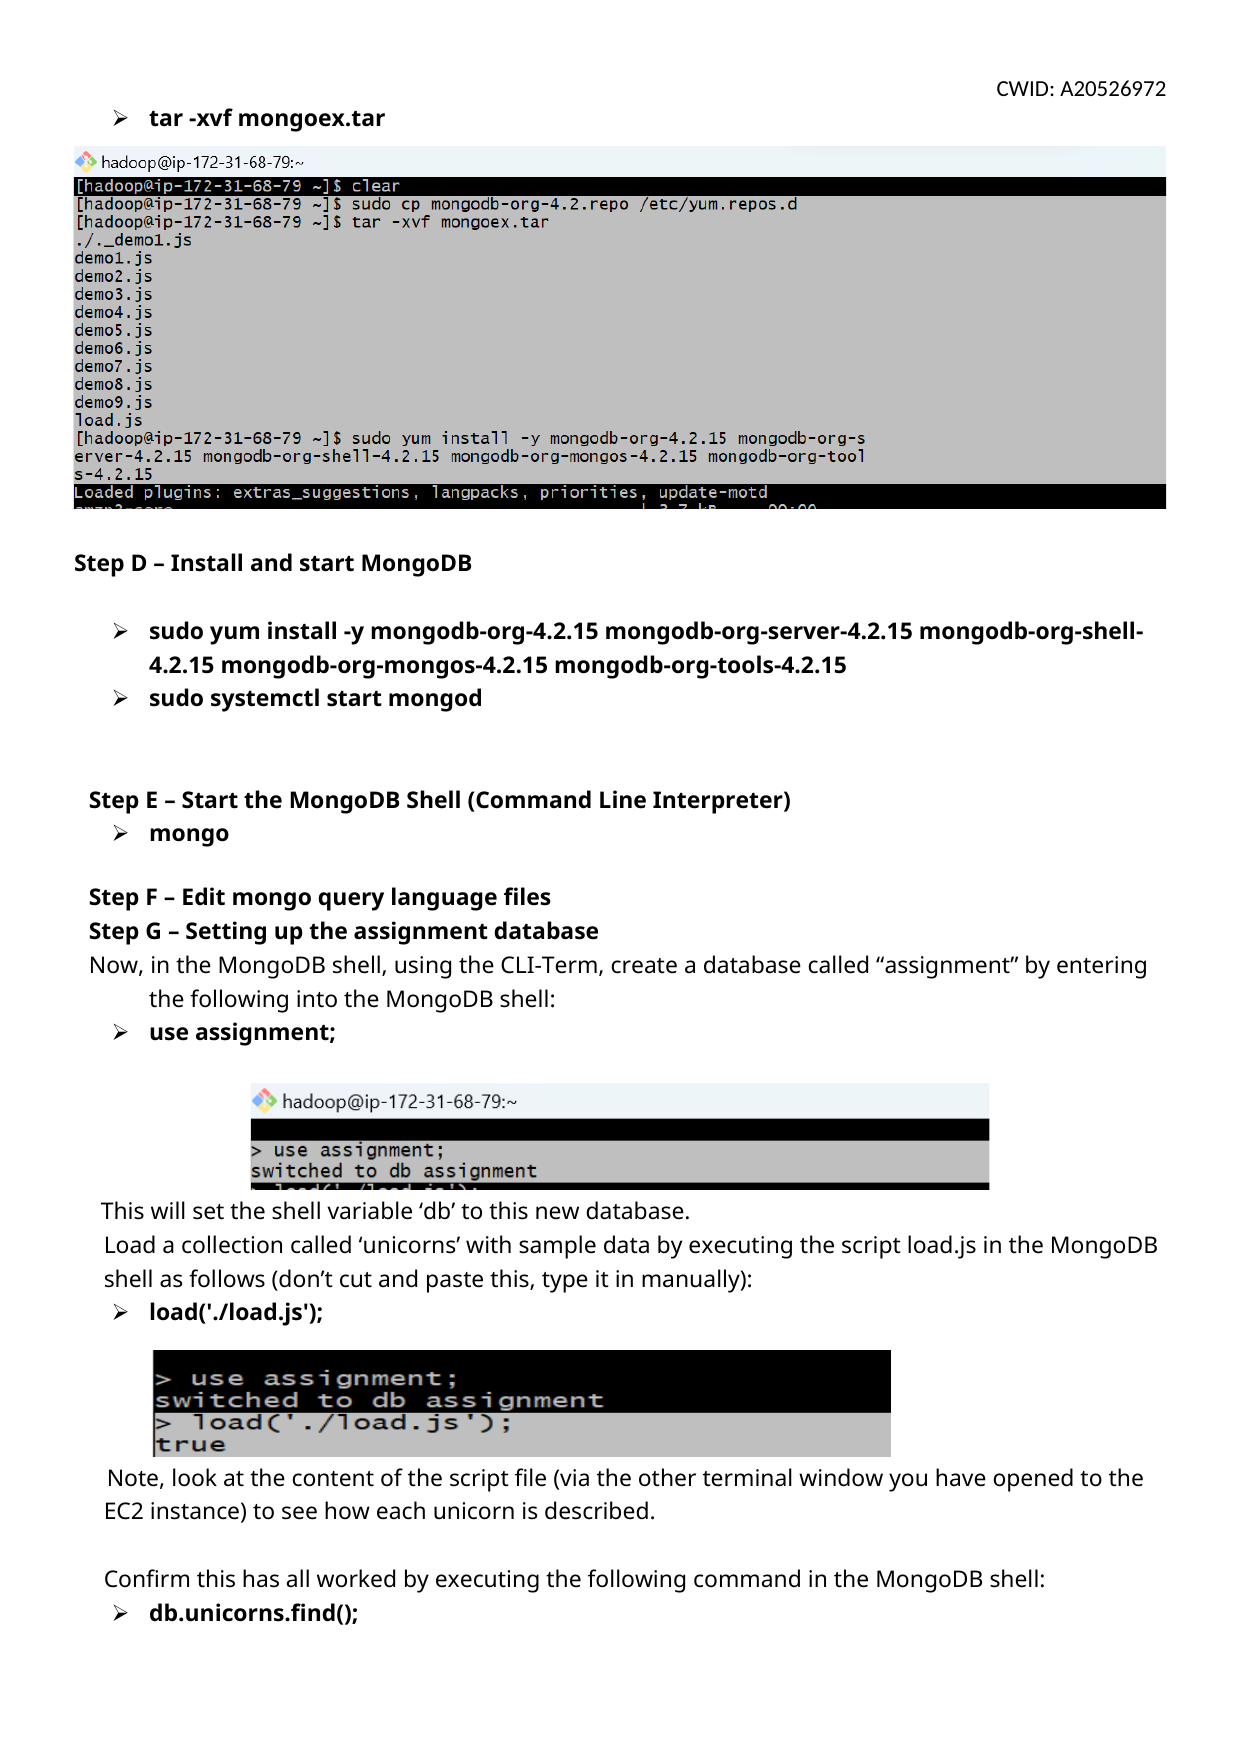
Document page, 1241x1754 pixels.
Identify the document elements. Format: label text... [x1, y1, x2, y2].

picture [152, 1350, 891, 1457]
list Now, in the MongoDB shell, using the CLI-Term, create a database called “assignment” by entering the following into the MongoDB shell: [89, 949, 1166, 1014]
picture [250, 1083, 990, 1190]
list Step E – Start the MongoDB Shell (Command Line Interpreter) [89, 783, 1166, 815]
list Step D – Install and start MongoDB [74, 547, 1166, 578]
list Note, look at the content of the script file (via the other terminal window you have opened to the EC2 instance) to see how each unicorn is described. [89, 1461, 1166, 1526]
list Step F – Edit mongo query language files [89, 881, 1166, 912]
list sudo systemctl start mongod [111, 682, 1166, 713]
list db.unicorns.find(); [111, 1596, 1166, 1628]
list tar -xvf mongoex.tar [111, 102, 1166, 133]
list mongo [111, 817, 1166, 848]
list This will set the shell variable ‘db’ to this new database. [89, 1195, 1166, 1226]
picture [73, 146, 1167, 509]
list Step G – Setting up the assignment database [89, 915, 1166, 946]
list sudo yum install -y mongodb-org-4.2.15 mongodb-org-server-4.2.15 mongodb-org-shell-4.2.15 mongodb-org-mongos-4.2.15 mongodb-org-tools-4.2.15 [111, 615, 1166, 680]
list use assignment; [111, 1016, 1166, 1047]
list Load a collection called ‘unicorns’ with sample data by executing the script load.js in the MongoDB shell as follows (don’t cut and paste this, type it in manually): [89, 1229, 1166, 1294]
list load('./load.js'); [111, 1296, 1166, 1327]
list Confirm this has all worked by executing the following command in the MongoDB shell: [89, 1563, 1166, 1594]
